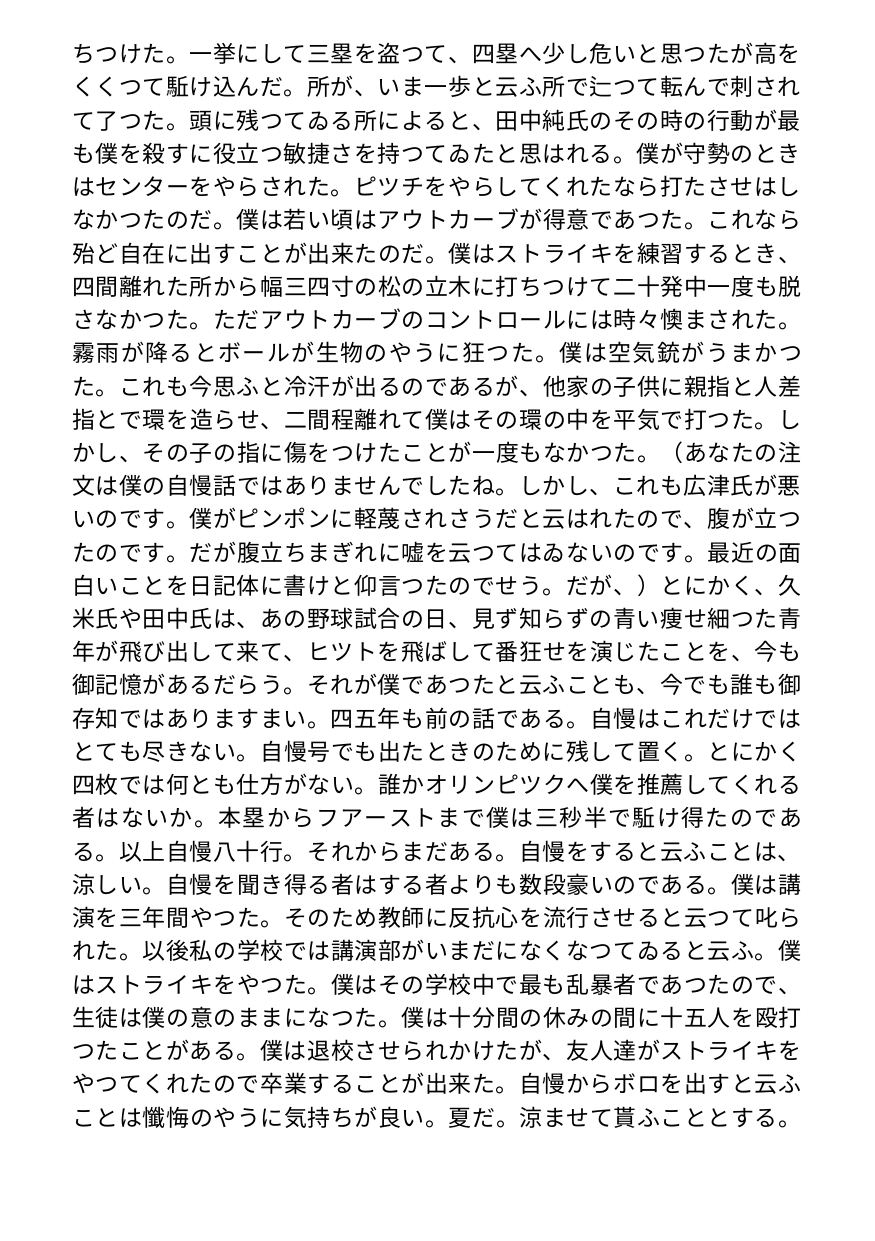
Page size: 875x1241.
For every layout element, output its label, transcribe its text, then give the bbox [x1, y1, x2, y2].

text ちつけた。一挙にして三塁を盗つて、四塁へ少し危いと思つたが高をくくつて駈け込んだ。所が、いま一歩と云ふ所で辷つて転んで刺されて了つた。頭に残つてゐる所によると、田中純氏のその時の行動が最も僕を殺すに役立つ敏捷さを持つてゐたと思はれる。僕が守勢のときはセンターをやらされた。ピツチをやらしてくれたなら打たさせはしなかつたのだ。僕は若い頃はアウトカーブが得意であつた。これなら殆ど自在に出すことが出来たのだ。僕はストライキを練習するとき、四間離れた所から幅三四寸の松の立木に打ちつけて二十発中一度も脱さなかつた。ただアウトカーブのコントロールには時々懊まされた。霧雨が降るとボールが生物のやうに狂つた。僕は空気銃がうまかつた。これも今思ふと冷汗が出るのであるが、他家の子供に親指と人差指とで環を造らせ、二間程離れて僕はその環の中を平気で打つた。しかし、その子の指に傷をつけたことが一度もなかつた。（あなたの注文は僕の自慢話ではありませんでしたね。しかし、これも広津氏が悪いのです。僕がピンポンに軽蔑されさうだと云はれたので、腹が立つたのです。だが腹立ちまぎれに嘘を云つてはゐないのです。最近の面白いことを日記体に書けと仰言つたのでせう。だが、）とにかく、久米氏や田中氏は、あの野球試合の日、見ず知らずの青い痩せ細つた青年が飛び出して来て、ヒツトを飛ばして番狂せを演じたことを、今も御記憶があるだらう。それが僕であつたと云ふことも、今でも誰も御存知ではありますまい。四五年も前の話である。自慢はこれだけではとても尽きない。自慢号でも出たときのために残して置く。とにかく四枚では何とも仕方がない。誰かオリンピツクへ僕を推薦してくれる者はないか。本塁からフアーストまで僕は三秒半で駈け得たのである。以上自慢八十行。それからまだある。自慢をすると云ふことは、涼しい。自慢を聞き得る者はする者よりも数段豪いのである。僕は講演を三年間やつた。そのため教師に反抗心を流行させると云つて叱られた。以後私の学校では講演部がいまだになくなつてゐると云ふ。僕はストライキをやつた。僕はその学校中で最も乱暴者であつたので、生徒は僕の意のままになつた。僕は十分間の休みの間に十五人を殴打つたことがある。僕は退校させられかけたが、友人達がストライキをやつてくれたので卒業することが出来た。自慢からボロを出すと云ふことは懺悔のやうに気持ちが良い。夏だ。涼ませて貰ふこととする。 [72, 36, 802, 1133]
